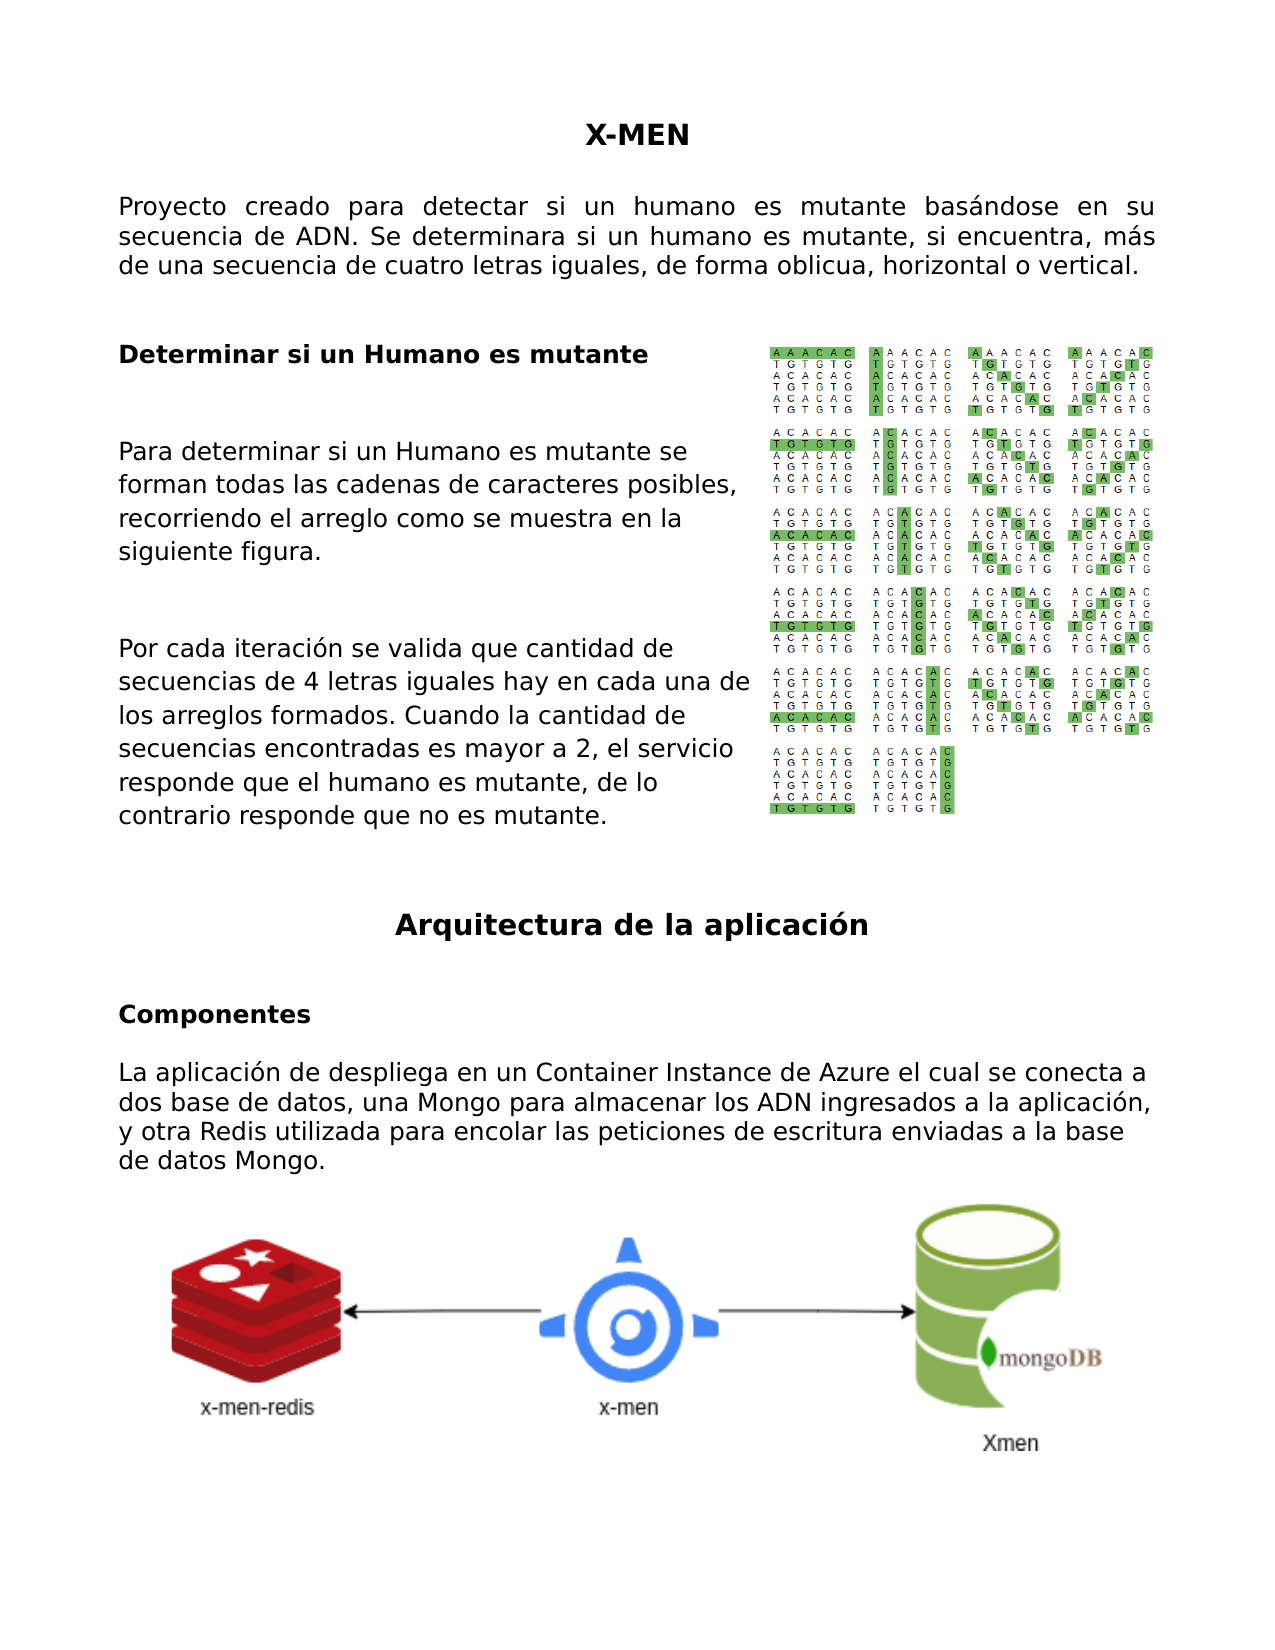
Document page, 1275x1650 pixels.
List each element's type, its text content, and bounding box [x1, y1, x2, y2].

text Para determinar si un Humano es mutante se forman todas las cadenas de caracteres posibles, recorriendo el arreglo como se muestra en la siguiente figura. [118, 437, 769, 567]
text Componentes [118, 1000, 1157, 1029]
text Determinar si un Humano es mutante [118, 341, 1157, 370]
text Arquitectura de la aplicación [118, 908, 1157, 942]
text Por cada iteración se valida que cantidad de secuencias de 4 letras iguales hay en cada una de los arreglos formados. Cuando la cantidad de secuencias encontradas es mayor a 2, el servicio responde que el humano es mutante, de lo contrario responde que no es mutante. [118, 634, 1157, 831]
text X-MEN [118, 118, 1157, 152]
picture [769, 347, 1153, 814]
text La aplicación de despliega en un Container Instance de Azure el cual se conecta a dos base de datos, una Mongo para almacenar los ADN ingresados a la aplicación, y otra Redis utilizada para encolar las peticiones de escritura enviadas a la base de datos Mongo. [118, 1058, 1157, 1175]
picture [171, 1204, 1104, 1451]
subtitle Proyecto creado para detectar si un humano es mutante basándose en su secuencia de ADN. Se determinara si un humano es mutante, si encuentra, más de una secuencia de cuatro letras iguales, de forma oblicua, horizontal o vertical. [118, 192, 1157, 280]
